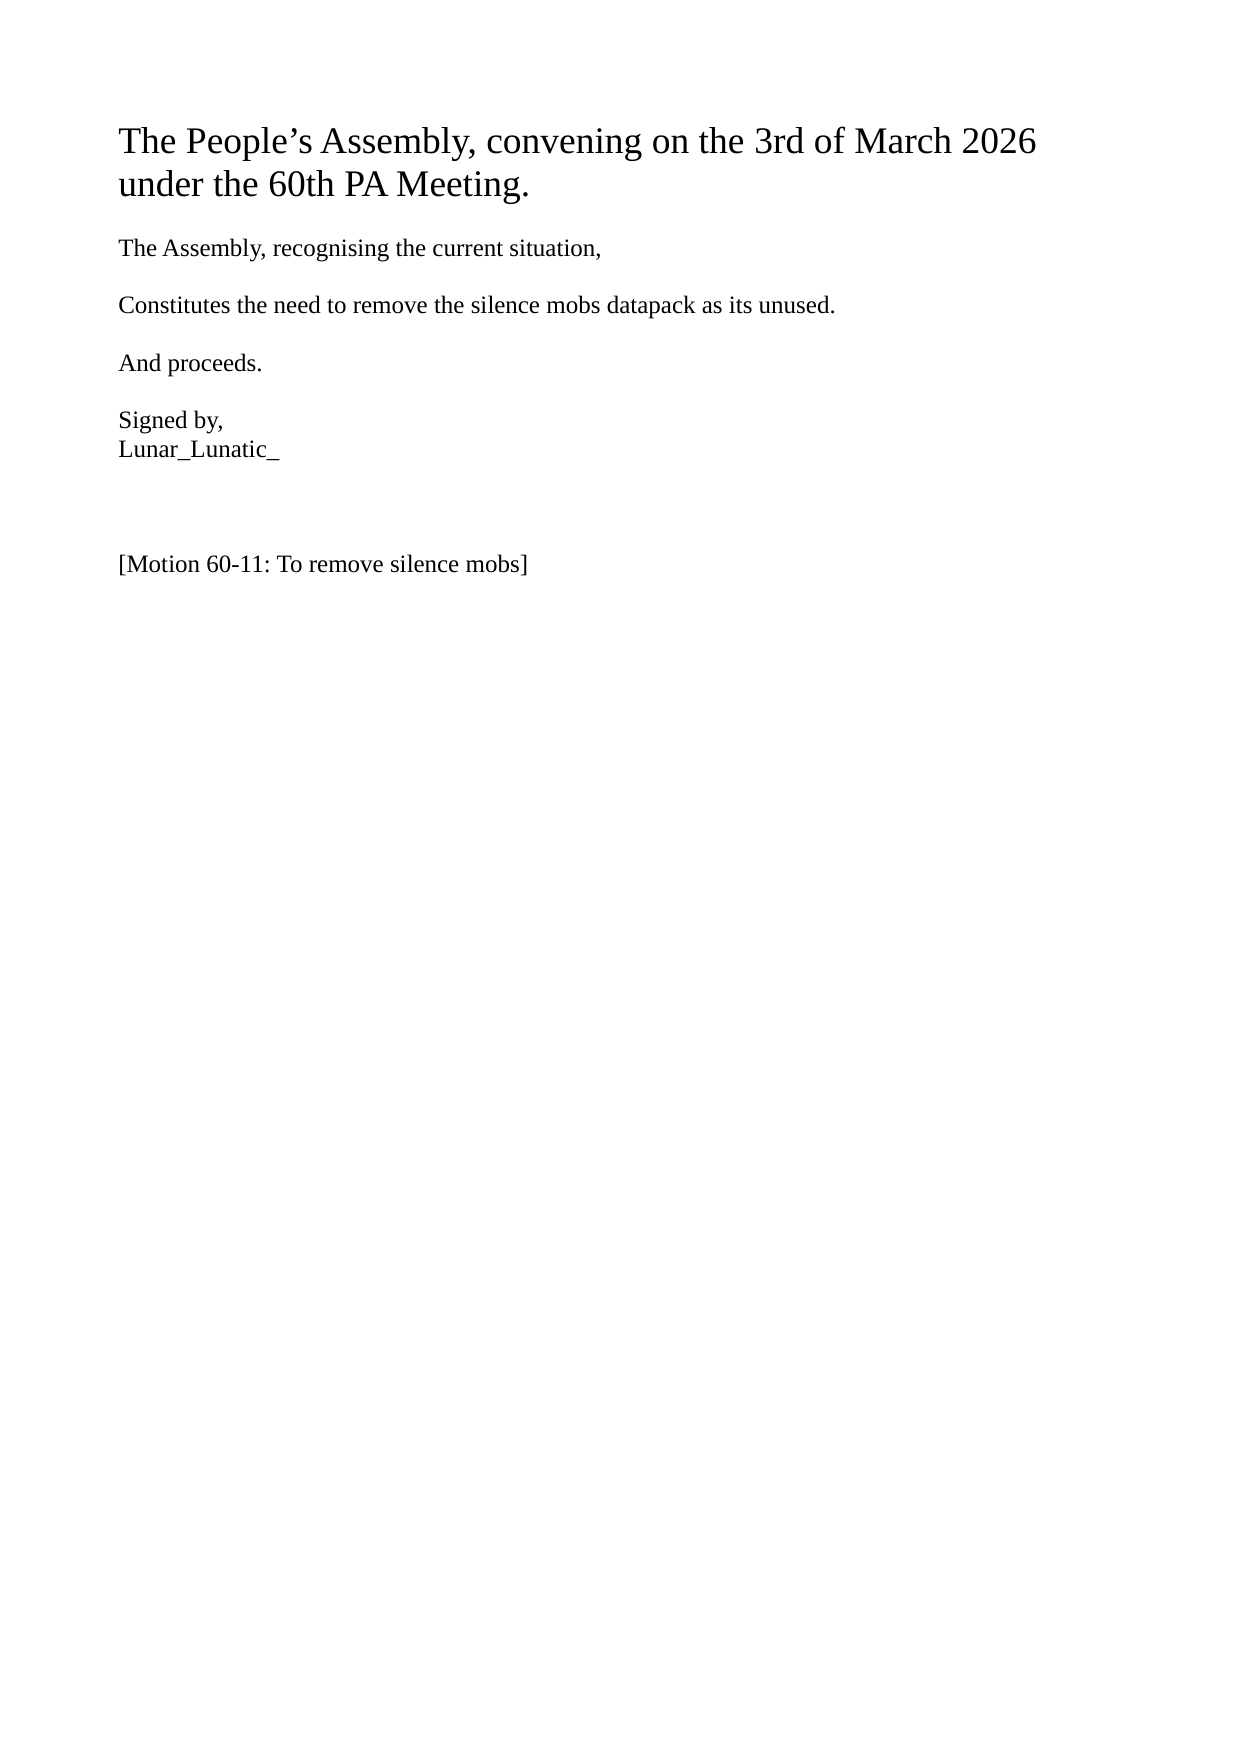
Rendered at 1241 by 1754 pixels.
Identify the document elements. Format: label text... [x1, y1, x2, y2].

text [Motion 60-11: To remove silence mobs] [118, 549, 1122, 578]
text Constitutes the need to remove the silence mobs datapack as its unused. [118, 291, 1122, 319]
text Signed by, [118, 406, 1122, 434]
text The People’s Assembly, convening on the 3rd of March 2026 under the 60th PA Meeting. [118, 118, 1122, 204]
text Lunar_Lunatic_ [118, 434, 1122, 463]
text And proceeds. [118, 348, 1122, 377]
text The Assembly, recognising the current situation, [118, 233, 1122, 262]
